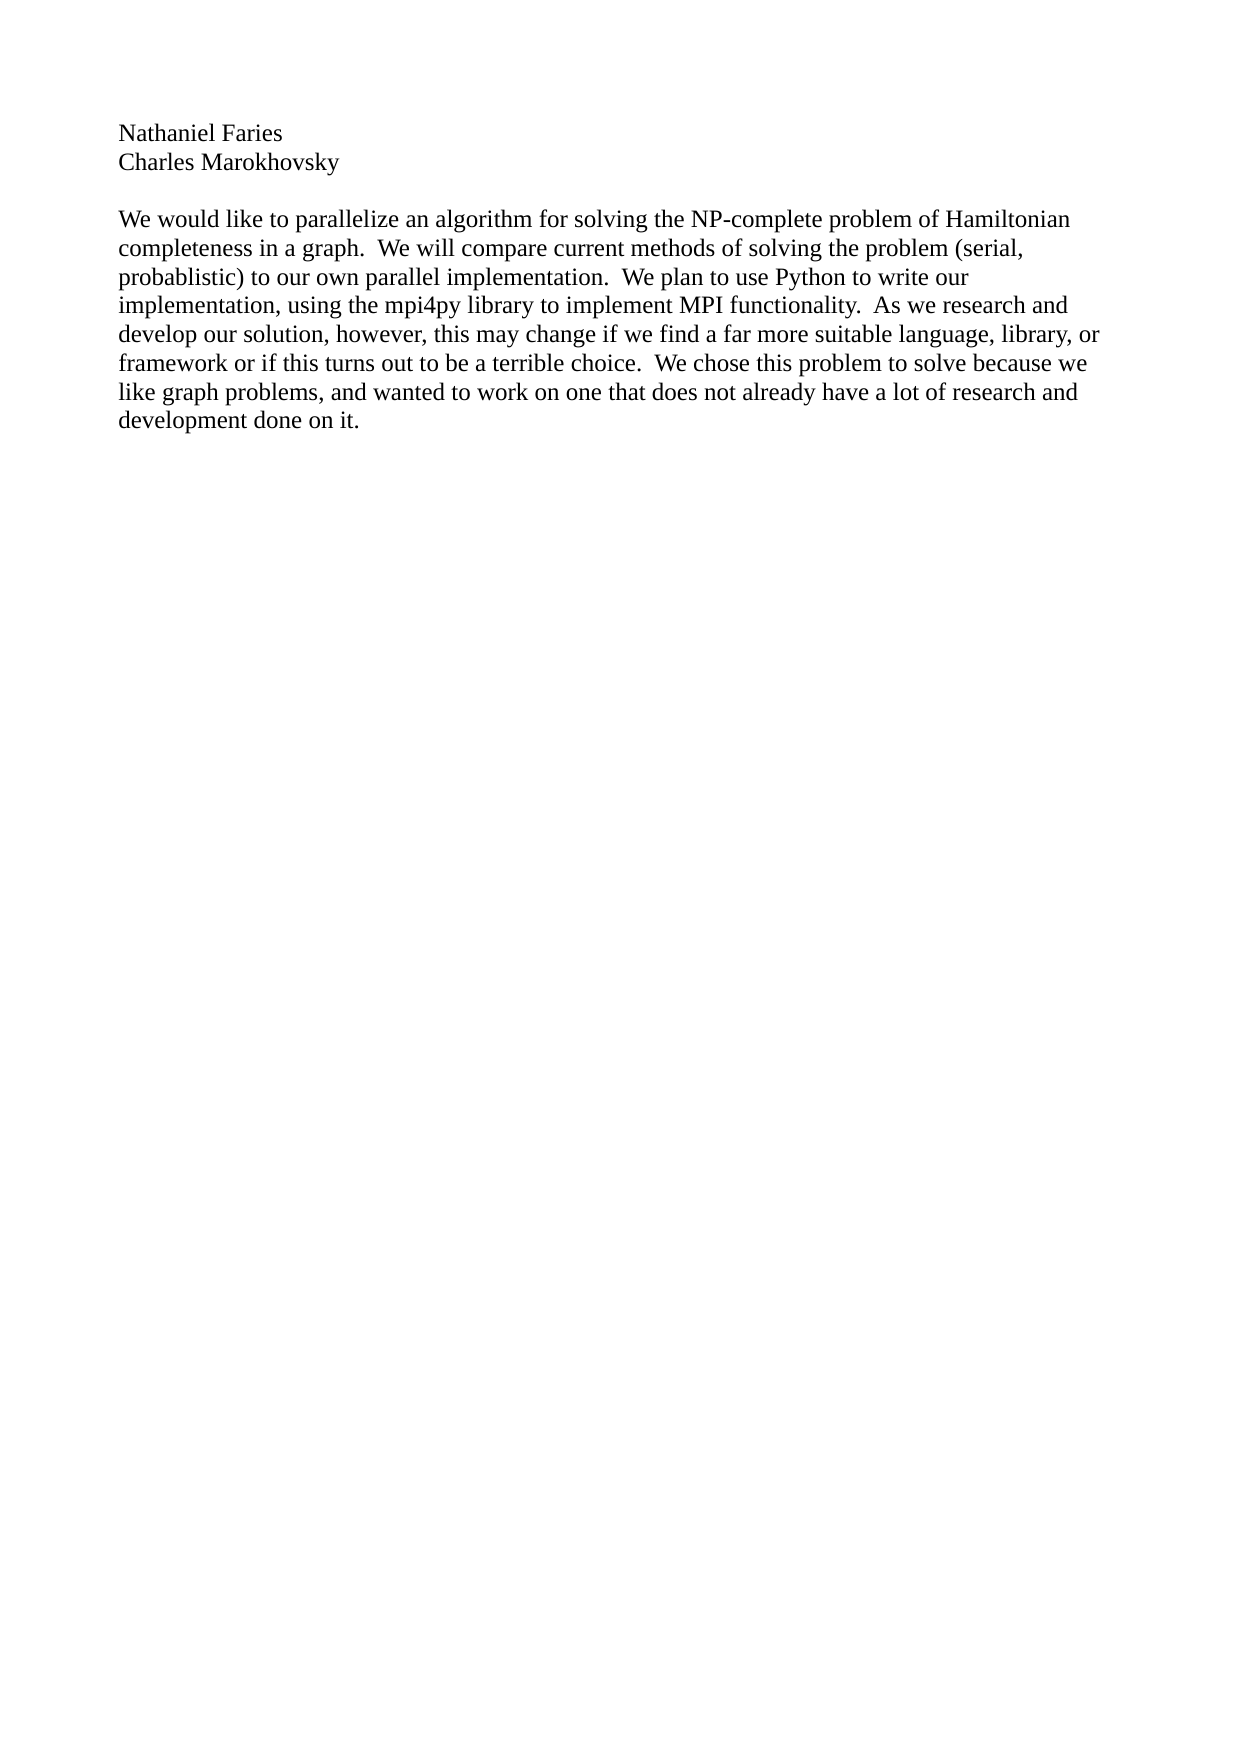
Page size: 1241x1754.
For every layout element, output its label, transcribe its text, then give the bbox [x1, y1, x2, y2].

text Charles Marokhovsky [118, 147, 1122, 176]
text Nathaniel Faries [118, 118, 1122, 147]
text We would like to parallelize an algorithm for solving the NP-complete problem of Hamiltonian completeness in a graph. We will compare current methods of solving the problem (serial, probablistic) to our own parallel implementation. We plan to use Python to write our implementation, using the mpi4py library to implement MPI functionality. As we research and develop our solution, however, this may change if we find a far more suitable language, library, or framework or if this turns out to be a terrible choice. We chose this problem to solve because we like graph problems, and wanted to work on one that does not already have a lot of research and development done on it. [118, 204, 1122, 434]
